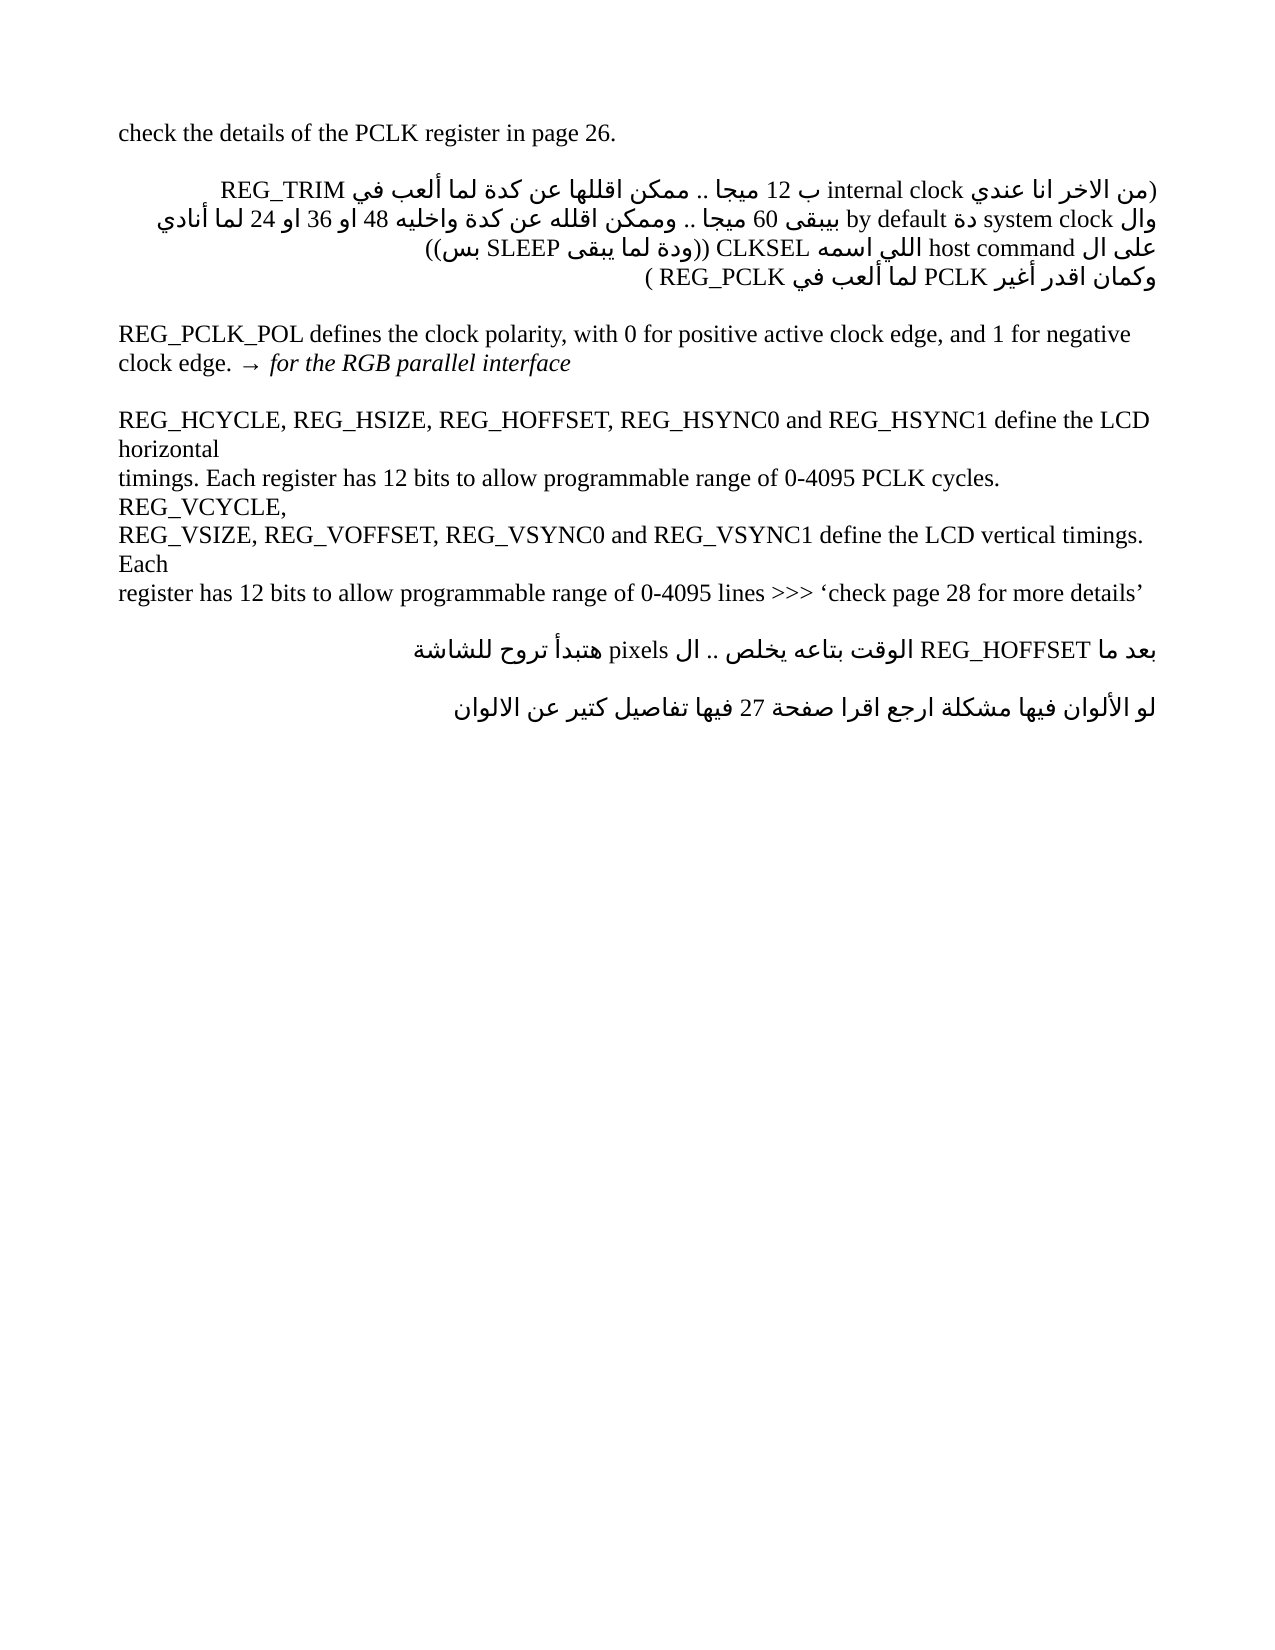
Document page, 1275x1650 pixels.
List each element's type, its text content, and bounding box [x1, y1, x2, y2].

text (من الاخر انا عندي internal clock ب 12 ميجا .. ممكن اقللها عن كدة لما ألعب في REG_TRIM [118, 176, 1157, 204]
text REG_PCLK_POL defines the clock polarity, with 0 for positive active clock edge, and 1 for negative clock edge. → for the RGB parallel interface [118, 319, 1157, 377]
text وال system clock دة by default بيبقى 60 ميجا .. وممكن اقلله عن كدة واخليه 48 او 36 او 24 لما أنادي على ال host command اللي اسمه CLKSEL ((ودة لما يبقى SLEEP بس)) [118, 204, 1157, 262]
text check the details of the PCLK register in page 26. [118, 118, 1157, 147]
text لو الألوان فيها مشكلة ارجع اقرا صفحة 27 فيها تفاصيل كتير عن الالوان [118, 693, 1157, 722]
text register has 12 bits to allow programmable range of 0-4095 lines >>> ‘check page 28 for more details’ [118, 578, 1157, 607]
text timings. Each register has 12 bits to allow programmable range of 0-4095 PCLK cycles. REG_VCYCLE, [118, 463, 1157, 521]
text وكمان اقدر أغير PCLK لما ألعب في REG_PCLK ) [118, 262, 1157, 291]
text REG_HCYCLE, REG_HSIZE, REG_HOFFSET, REG_HSYNC0 and REG_HSYNC1 define the LCD horizontal [118, 406, 1157, 463]
text REG_VSIZE, REG_VOFFSET, REG_VSYNC0 and REG_VSYNC1 define the LCD vertical timings. Each [118, 521, 1157, 578]
text بعد ما REG_HOFFSET الوقت بتاعه يخلص .. ال pixels هتبدأ تروح للشاشة [118, 636, 1157, 664]
